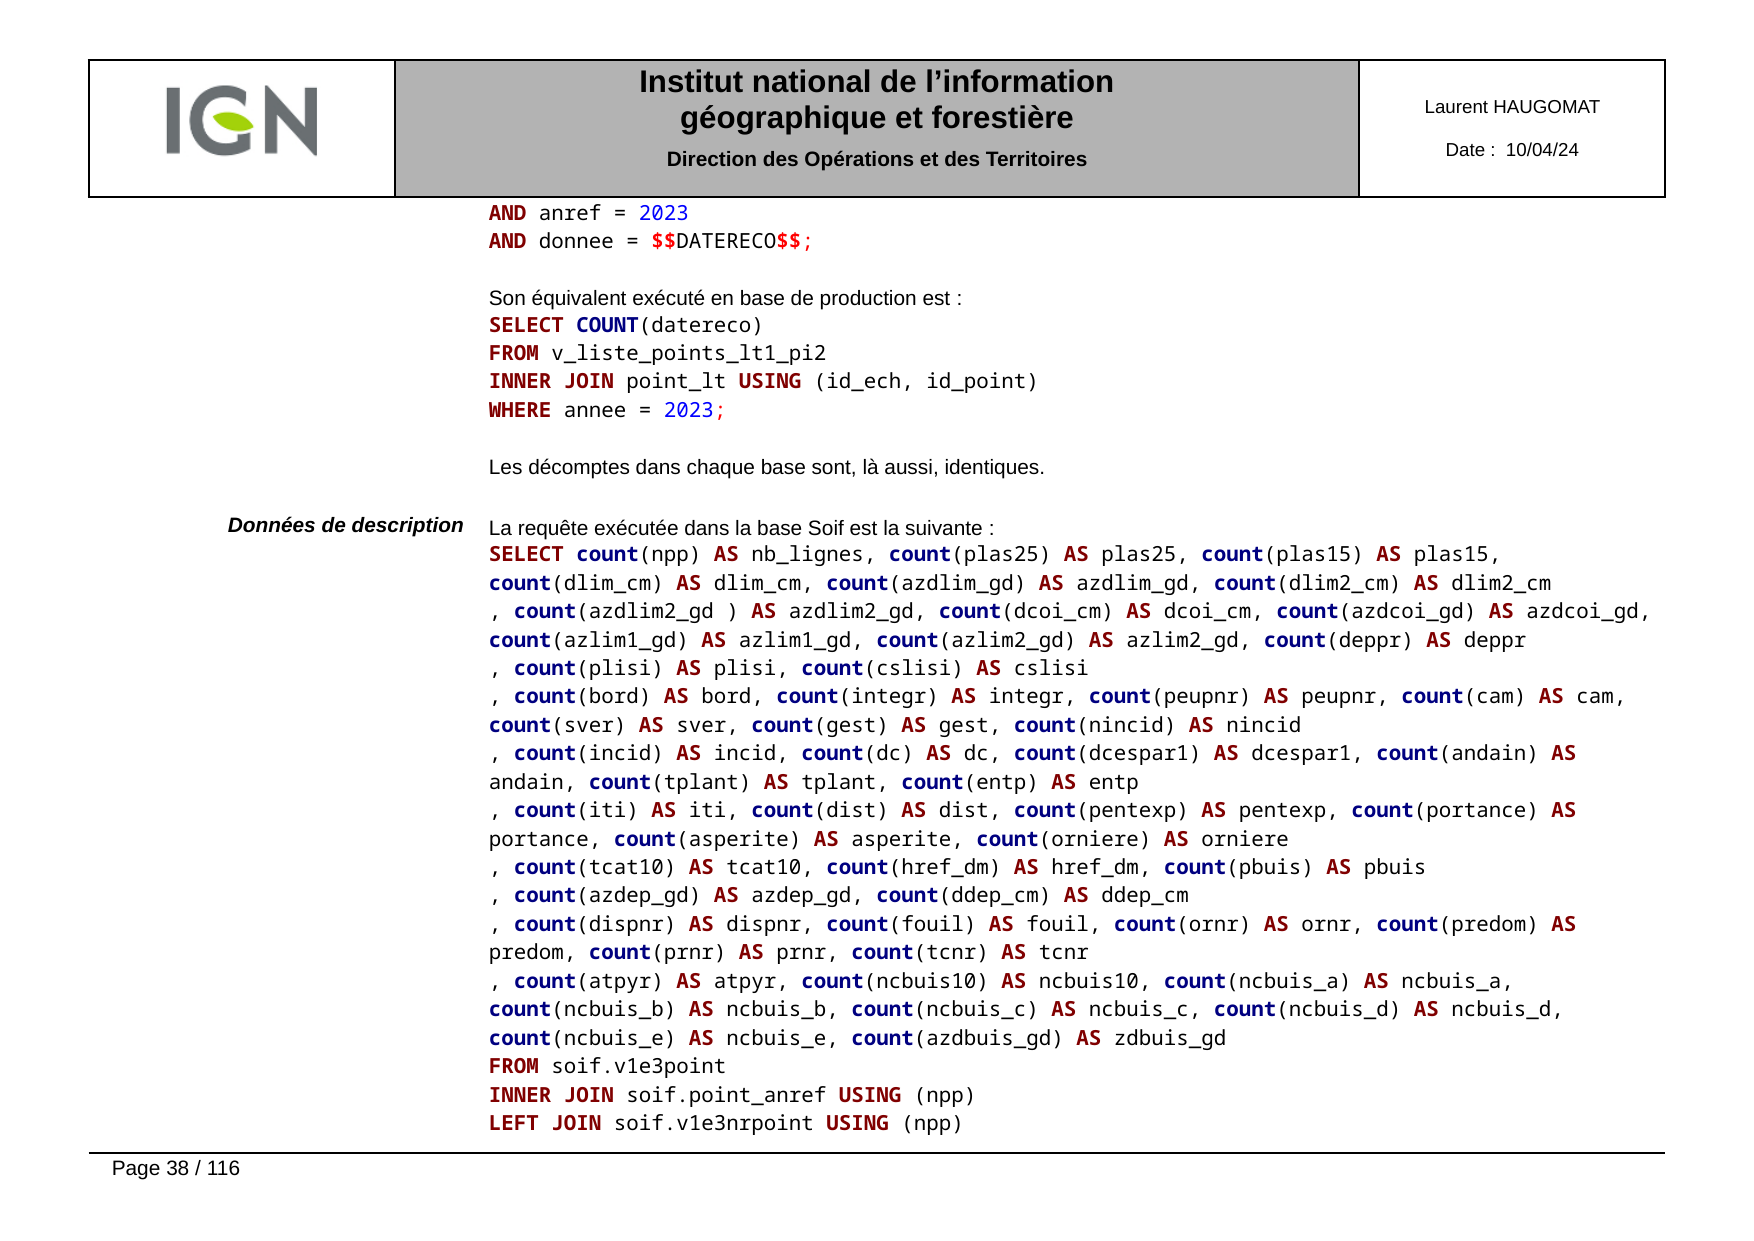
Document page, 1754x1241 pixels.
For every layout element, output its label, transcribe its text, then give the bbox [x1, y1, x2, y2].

table_cell Données de description [89, 512, 483, 1142]
picture [141, 62, 343, 180]
table_cell AND anref = 2023 AND donnee = $$DATERECO$$; Son équivalent exécuté en base de production est : SELECT COUNT(datereco) FROM v_liste_points_lt1_pi2 INNER JOIN point_lt USING (id_ech, id_point) WHERE annee = 2023; Les décomptes dans chaque base sont, là aussi, identiques. [483, 198, 1665, 512]
table_cell La requête exécutée dans la base Soif est la suivante : SELECT count(npp) AS nb_lignes, count(plas25) AS plas25, count(plas15) AS plas15, count(dlim_cm) AS dlim_cm, count(azdlim_gd) AS azdlim_gd, count(dlim2_cm) AS dlim2_cm , count(azdlim2_gd ) AS azdlim2_gd, count(dcoi_cm) AS dcoi_cm, count(azdcoi_gd) AS azdcoi_gd, count(azlim1_gd) AS azlim1_gd, count(azlim2_gd) AS azlim2_gd, count(deppr) AS deppr , count(plisi) AS plisi, count(cslisi) AS cslisi , count(bord) AS bord, count(integr) AS integr, count(peupnr) AS peupnr, count(cam) AS cam, count(sver) AS sver, count(gest) AS gest, count(nincid) AS nincid , count(incid) AS incid, count(dc) AS dc, count(dcespar1) AS dcespar1, count(andain) AS andain, count(tplant) AS tplant, count(entp) AS entp , count(iti) AS iti, count(dist) AS dist, count(pentexp) AS pentexp, count(portance) AS portance, count(asperite) AS asperite, count(orniere) AS orniere , count(tcat10) AS tcat10, count(href_dm) AS href_dm, count(pbuis) AS pbuis , count(azdep_gd) AS azdep_gd, count(ddep_cm) AS ddep_cm , count(dispnr) AS dispnr, count(fouil) AS fouil, count(ornr) AS ornr, count(predom) AS predom, count(prnr) AS prnr, count(tcnr) AS tcnr , count(atpyr) AS atpyr, count(ncbuis10) AS ncbuis10, count(ncbuis_a) AS ncbuis_a, count(ncbuis_b) AS ncbuis_b, count(ncbuis_c) AS ncbuis_c, count(ncbuis_d) AS ncbuis_d, count(ncbuis_e) AS ncbuis_e, count(azdbuis_gd) AS zdbuis_gd FROM soif.v1e3point INNER JOIN soif.point_anref USING (npp) LEFT JOIN soif.v1e3nrpoint USING (npp) [483, 512, 1665, 1142]
table_cell [89, 198, 483, 512]
